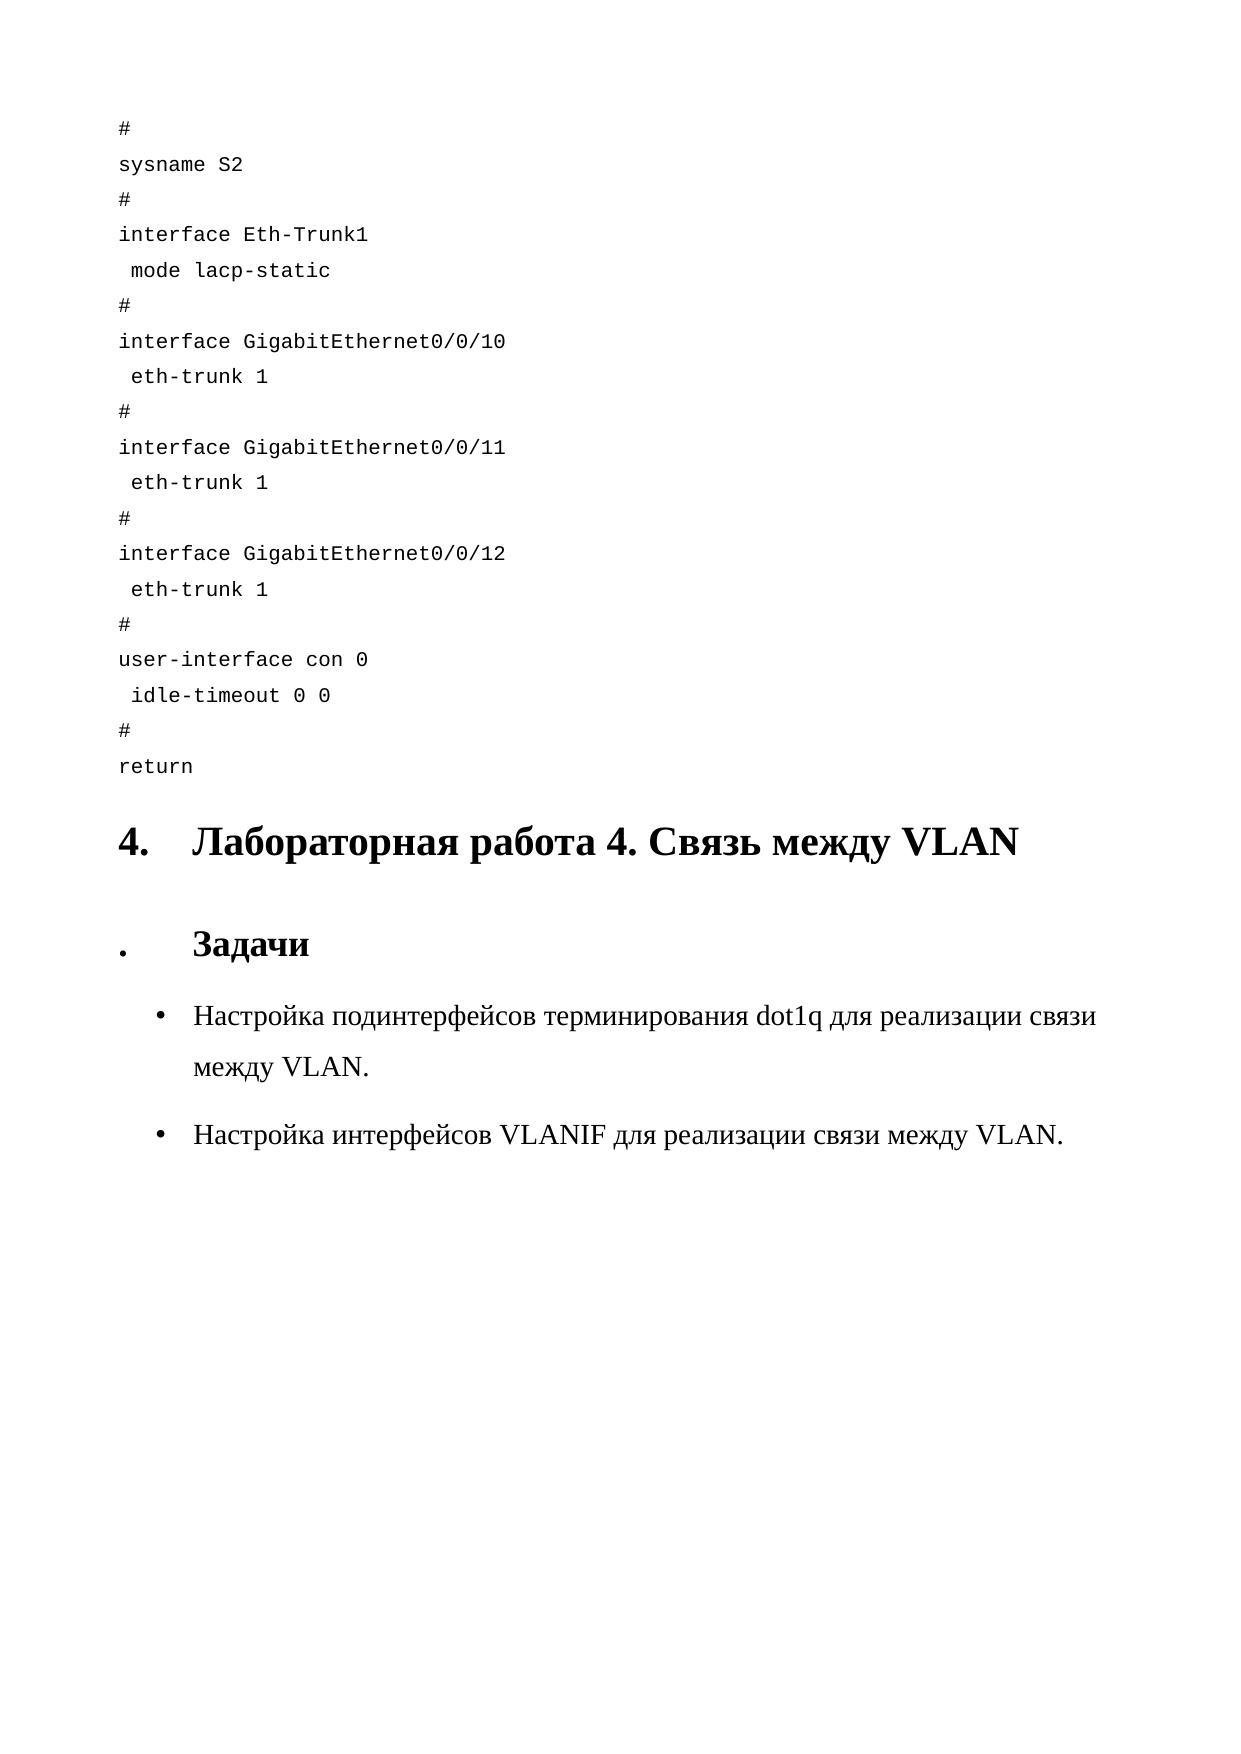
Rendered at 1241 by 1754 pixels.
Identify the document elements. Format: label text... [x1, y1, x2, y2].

text idle-timeout 0 0 [118, 685, 1122, 708]
text # [118, 118, 1122, 142]
text interface GigabitEthernet0/0/10 [118, 331, 1122, 354]
subtitle Задачи [118, 921, 1122, 964]
text eth-trunk 1 [118, 366, 1122, 390]
list Настройка интерфейсов VLANIF для реализации связи между VLAN. [156, 1117, 1122, 1151]
text interface Eth-Trunk1 [118, 224, 1122, 248]
text user-interface con 0 [118, 649, 1122, 673]
text # [118, 720, 1122, 744]
text eth-trunk 1 [118, 578, 1122, 602]
text interface GigabitEthernet0/0/12 [118, 543, 1122, 567]
text sysname S2 [118, 153, 1122, 177]
subtitle Лабораторная работа 4. Связь между VLAN [118, 816, 1122, 864]
text # [118, 508, 1122, 531]
text mode lacp-static [118, 260, 1122, 283]
list Настройка подинтерфейсов терминирования dot1q для реализации связи между VLAN. [156, 998, 1122, 1082]
text # [118, 295, 1122, 319]
text eth-trunk 1 [118, 472, 1122, 496]
text # [118, 401, 1122, 425]
text # [118, 614, 1122, 638]
text return [118, 756, 1122, 779]
text interface GigabitEthernet0/0/11 [118, 437, 1122, 461]
text # [118, 189, 1122, 213]
